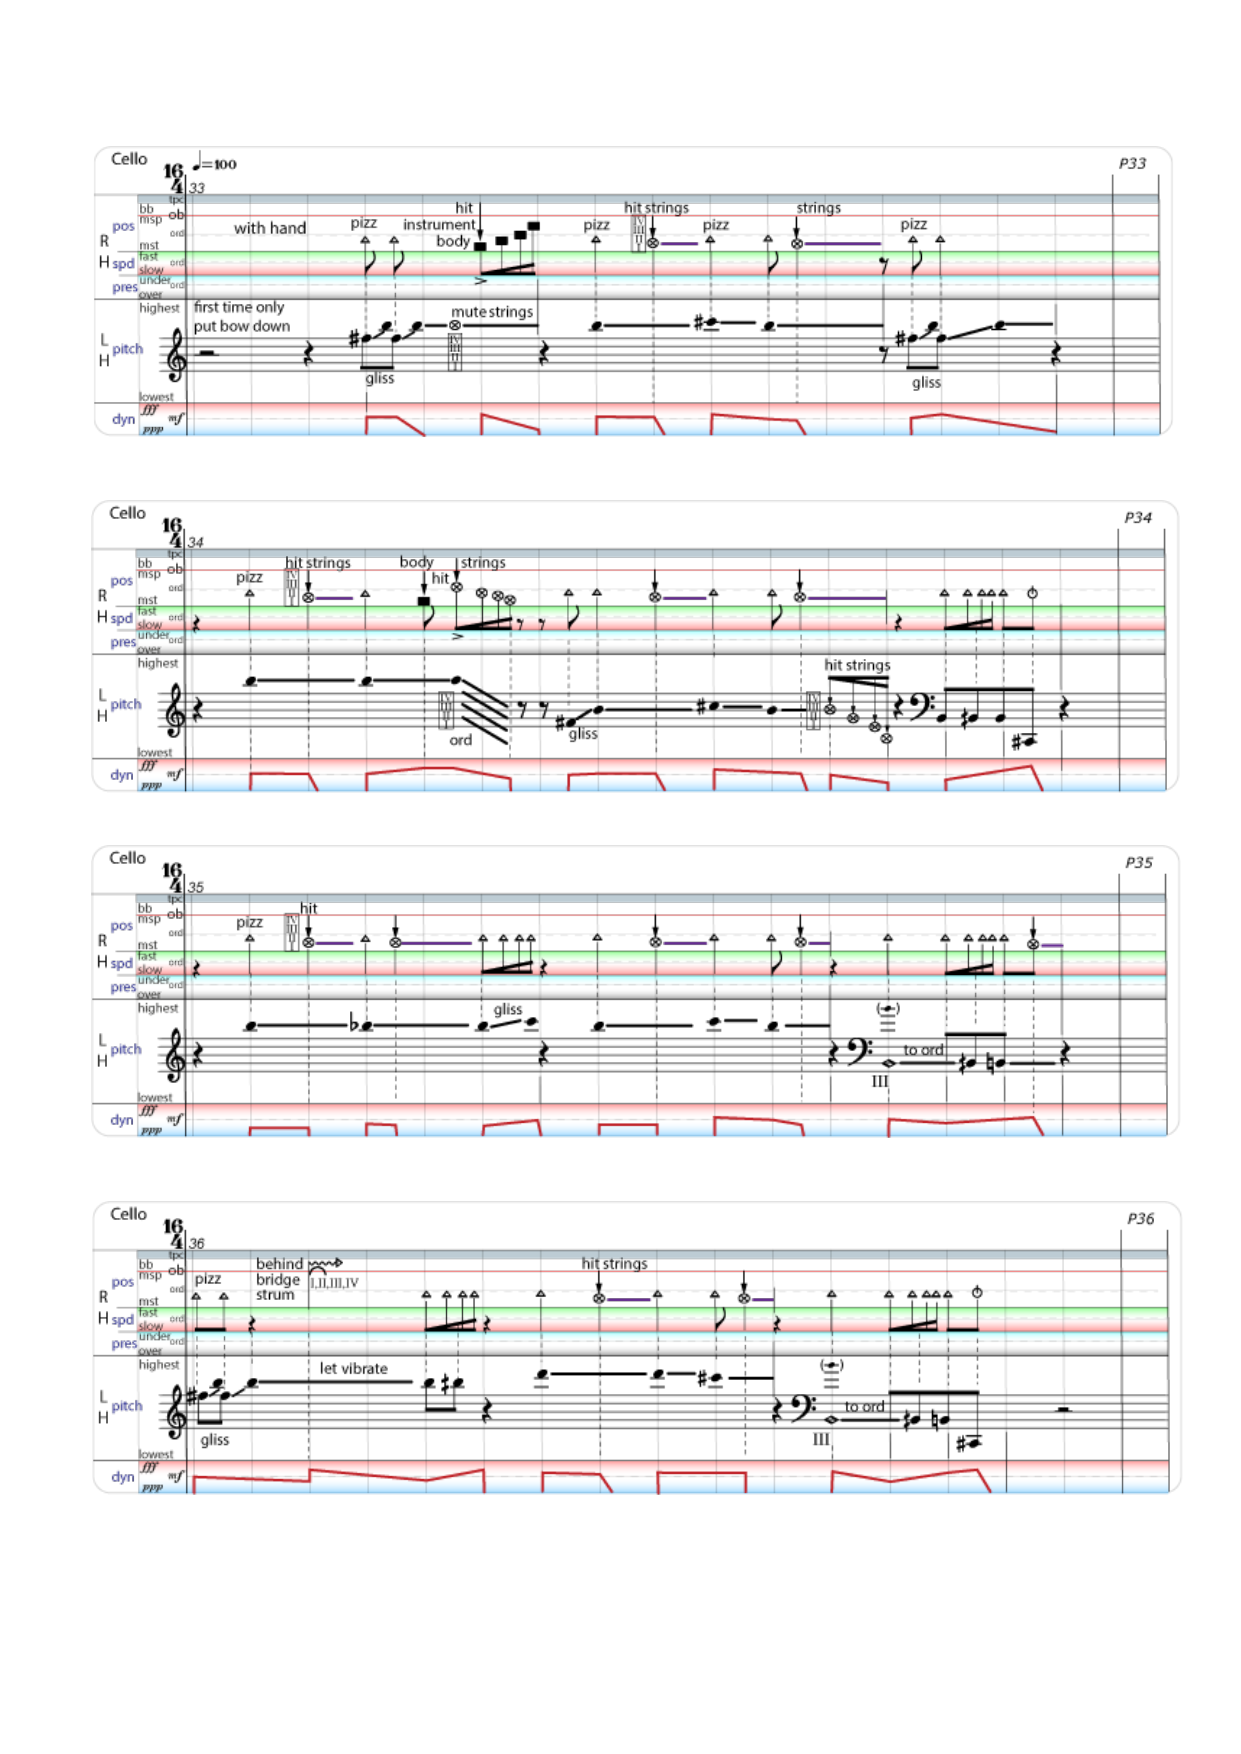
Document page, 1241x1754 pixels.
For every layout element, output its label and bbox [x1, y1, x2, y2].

picture [93, 146, 1174, 450]
picture [91, 500, 1180, 806]
picture [91, 845, 1181, 1151]
picture [92, 1201, 1183, 1508]
